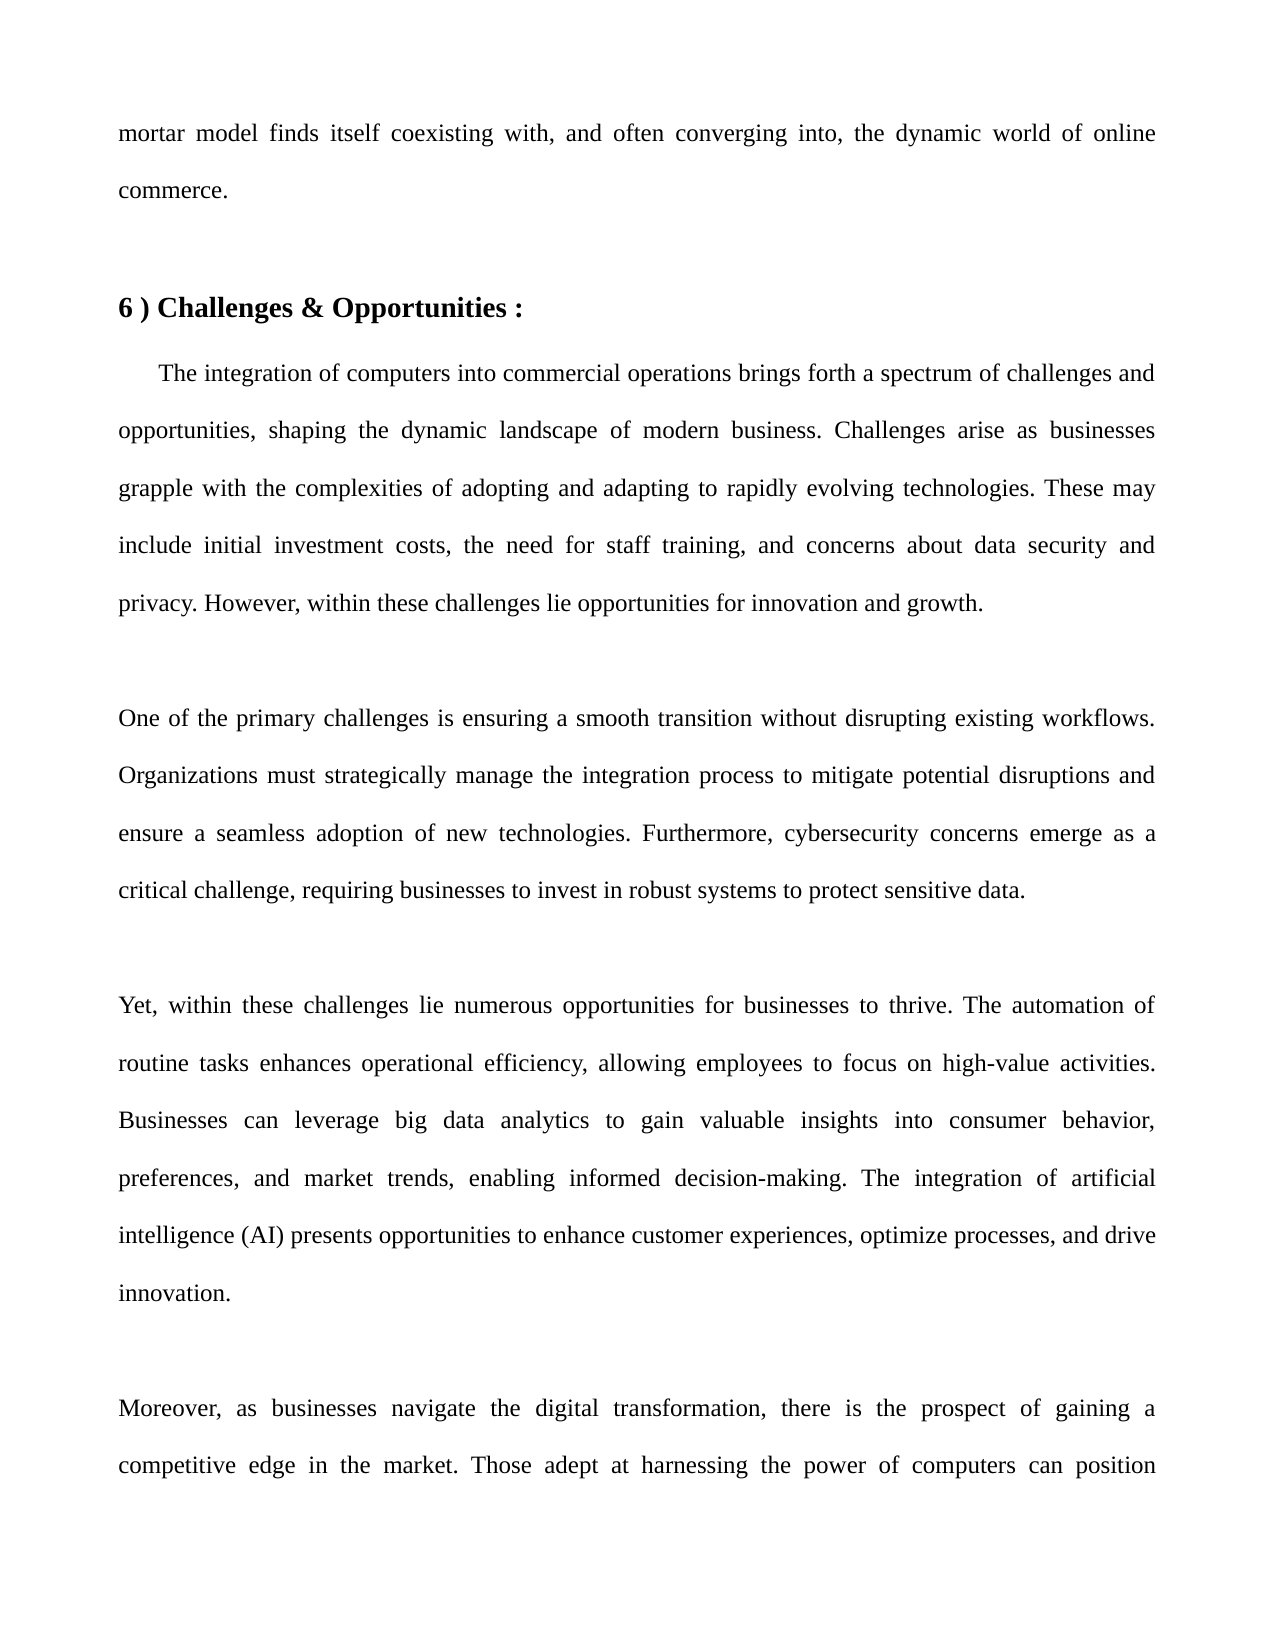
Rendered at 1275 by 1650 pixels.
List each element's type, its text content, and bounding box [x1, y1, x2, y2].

list Moreover, as businesses navigate the digital transformation, there is the prospect of gaining a competitive edge in the market. Those adept at harnessing the power of computers can position [118, 1393, 1157, 1479]
list mortar model finds itself coexisting with, and often converging into, the dynamic world of online commerce. [118, 118, 1157, 204]
list 6 ) Challenges & Opportunities : [118, 291, 1157, 324]
list Yet, within these challenges lie numerous opportunities for businesses to thrive. The automation of routine tasks enhances operational efficiency, allowing employees to focus on high-value activities. Businesses can leverage big data analytics to gain valuable insights into consumer behavior, preferences, and market trends, enabling informed decision-making. The integration of artificial intelligence (AI) presents opportunities to enhance customer experiences, optimize processes, and drive innovation. [118, 990, 1157, 1306]
list The integration of computers into commercial operations brings forth a spectrum of challenges and opportunities, shaping the dynamic landscape of modern business. Challenges arise as businesses grapple with the complexities of adopting and adapting to rapidly evolving technologies. These may include initial investment costs, the need for staff training, and concerns about data security and privacy. However, within these challenges lie opportunities for innovation and growth. [118, 358, 1157, 616]
list One of the primary challenges is ensuring a smooth transition without disrupting existing workflows. Organizations must strategically manage the integration process to mitigate potential disruptions and ensure a seamless adoption of new technologies. Furthermore, cybersecurity concerns emerge as a critical challenge, requiring businesses to invest in robust systems to protect sensitive data. [118, 703, 1157, 904]
